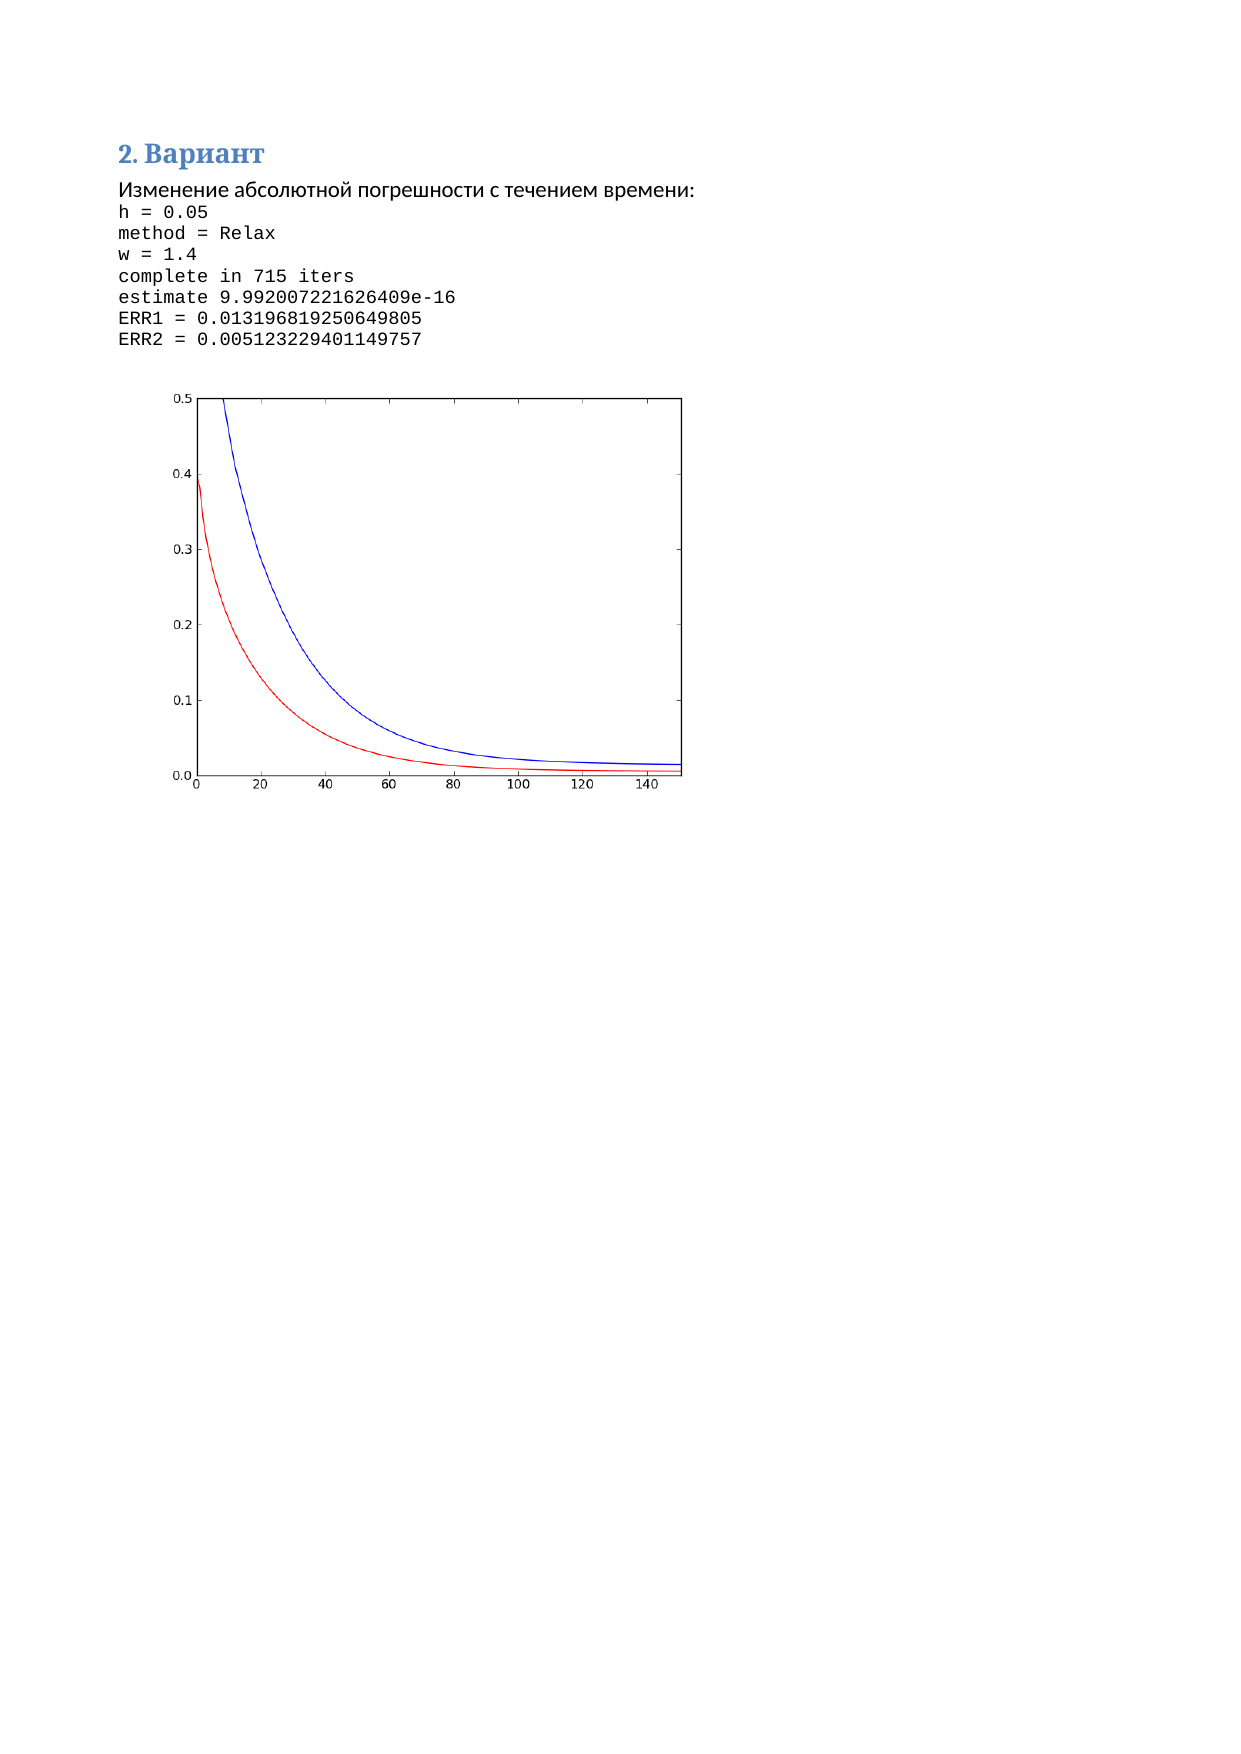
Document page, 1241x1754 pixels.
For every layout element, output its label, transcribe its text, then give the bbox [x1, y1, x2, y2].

text Изменение абсолютной погрешности с течением времени: [118, 175, 1122, 203]
text ERR1 = 0.013196819250649805 [118, 309, 1122, 330]
text ERR2 = 0.005123229401149757 [118, 330, 1122, 351]
text w = 1.4 [118, 245, 1122, 266]
text h = 0.05 [118, 203, 1122, 224]
subtitle 2. Вариант [118, 139, 1122, 170]
picture [118, 351, 743, 822]
text estimate 9.992007221626409e-16 [118, 288, 1122, 309]
text complete in 715 iters [118, 266, 1122, 288]
text method = Relax [118, 224, 1122, 245]
